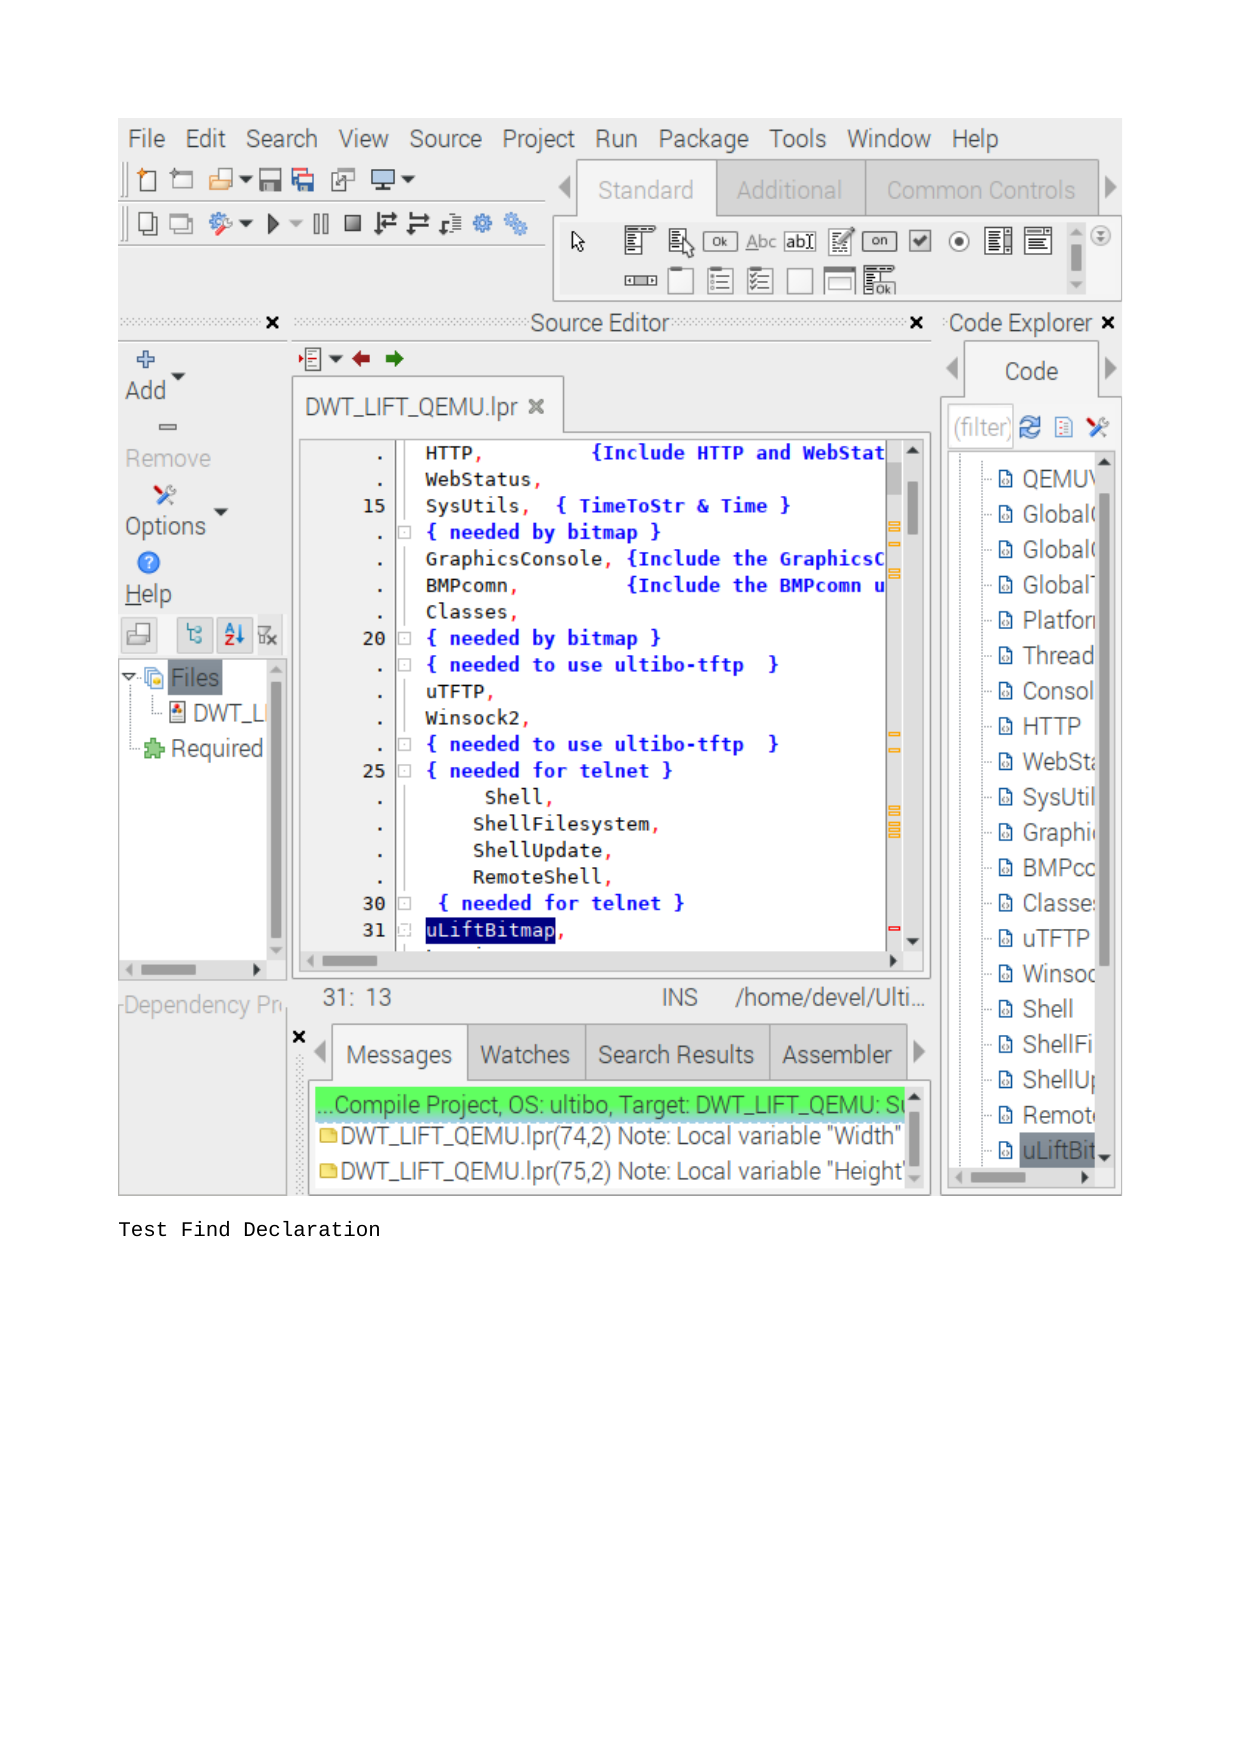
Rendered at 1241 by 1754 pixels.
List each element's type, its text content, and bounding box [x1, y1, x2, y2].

picture [118, 118, 1123, 1196]
text Test Find Declaration [118, 1219, 1122, 1243]
